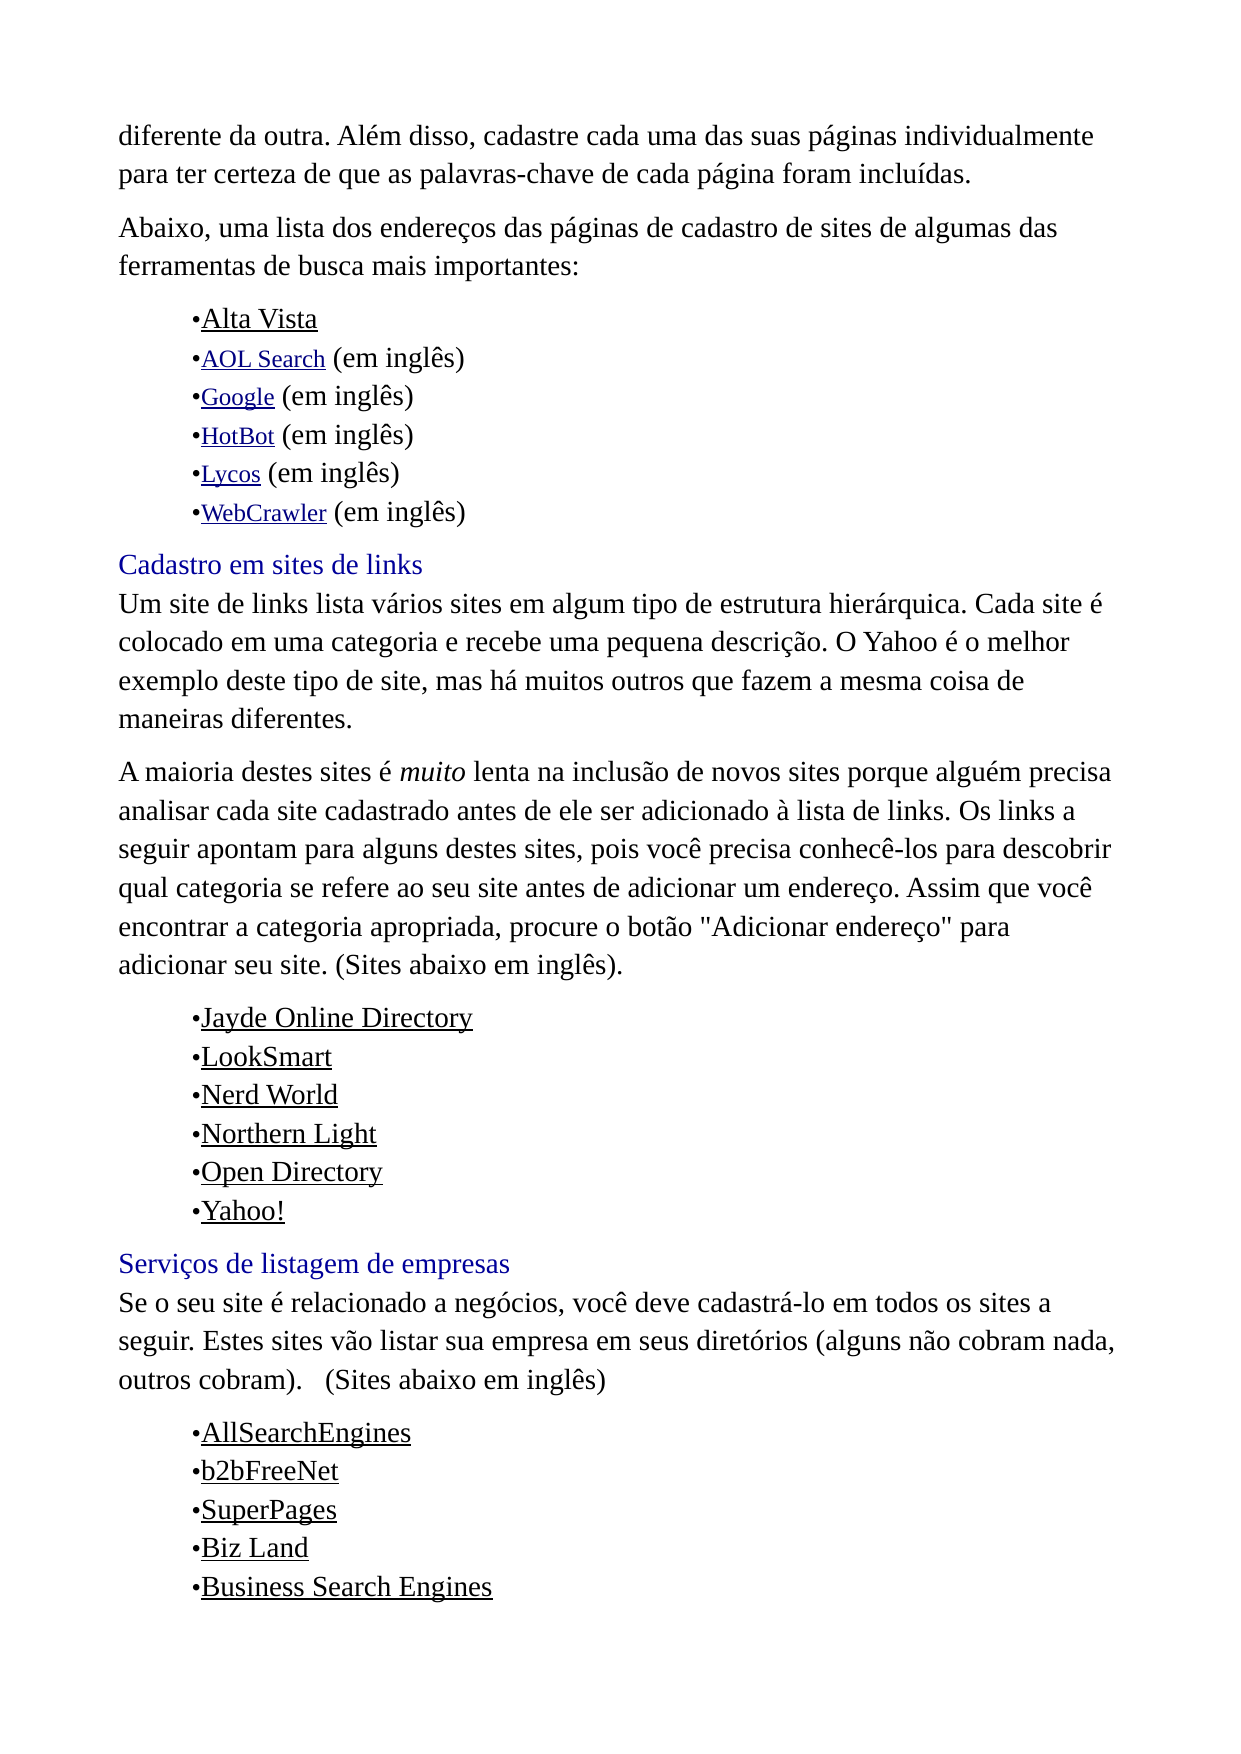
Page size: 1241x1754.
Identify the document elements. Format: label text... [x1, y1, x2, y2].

list Lycos (em inglês) [118, 456, 1122, 489]
list Nerd World [118, 1077, 1122, 1111]
list Business Search Engines [118, 1569, 1122, 1603]
list Open Directory [118, 1154, 1122, 1188]
list SuperPages [118, 1492, 1122, 1526]
list b2bFreeNet [118, 1453, 1122, 1487]
list LookSmart [118, 1039, 1122, 1072]
list Biz Land [118, 1531, 1122, 1564]
list Yahoo! [118, 1193, 1122, 1227]
text Cadastro em sites de links Um site de links lista vários sites em algum tipo de estrutura hierárquica. Cada site é colocado em uma categoria e recebe uma pequena descrição. O Yahoo é o melhor exemplo deste tipo de site, mas há muitos outros que fazem a mesma coisa de maneiras diferentes. [118, 547, 1122, 735]
text A maioria destes sites é muito lenta na inclusão de novos sites porque alguém precisa analisar cada site cadastrado antes de ele ser adicionado à lista de links. Os links a seguir apontam para alguns destes sites, pois você precisa conhecê-los para descobrir qual categoria se refere ao seu site antes de adicionar um endereço. Assim que você encontrar a categoria apropriada, procure o botão "Adicionar endereço" para adicionar seu site. (Sites abaixo em inglês). [118, 754, 1122, 981]
list AllSearchEngines [118, 1415, 1122, 1448]
list Alta Vista [118, 301, 1122, 335]
list WebCrawler (em inglês) [118, 494, 1122, 528]
list Northern Light [118, 1116, 1122, 1149]
list HotBot (em inglês) [118, 417, 1122, 451]
list Jayde Online Directory [118, 1000, 1122, 1034]
text diferente da outra. Além disso, cadastre cada uma das suas páginas individualmente para ter certeza de que as palavras-chave de cada página foram incluídas. [118, 118, 1122, 190]
list AOL Search (em inglês) [118, 340, 1122, 373]
text Serviços de listagem de empresas Se o seu site é relacionado a negócios, você deve cadastrá-lo em todos os sites a seguir. Estes sites vão listar sua empresa em seus diretórios (alguns não cobram nada, outros cobram). (Sites abaixo em inglês) [118, 1246, 1122, 1395]
text Abaixo, uma lista dos endereços das páginas de cadastro de sites de algumas das ferramentas de busca mais importantes: [118, 210, 1122, 282]
list Google (em inglês) [118, 378, 1122, 412]
